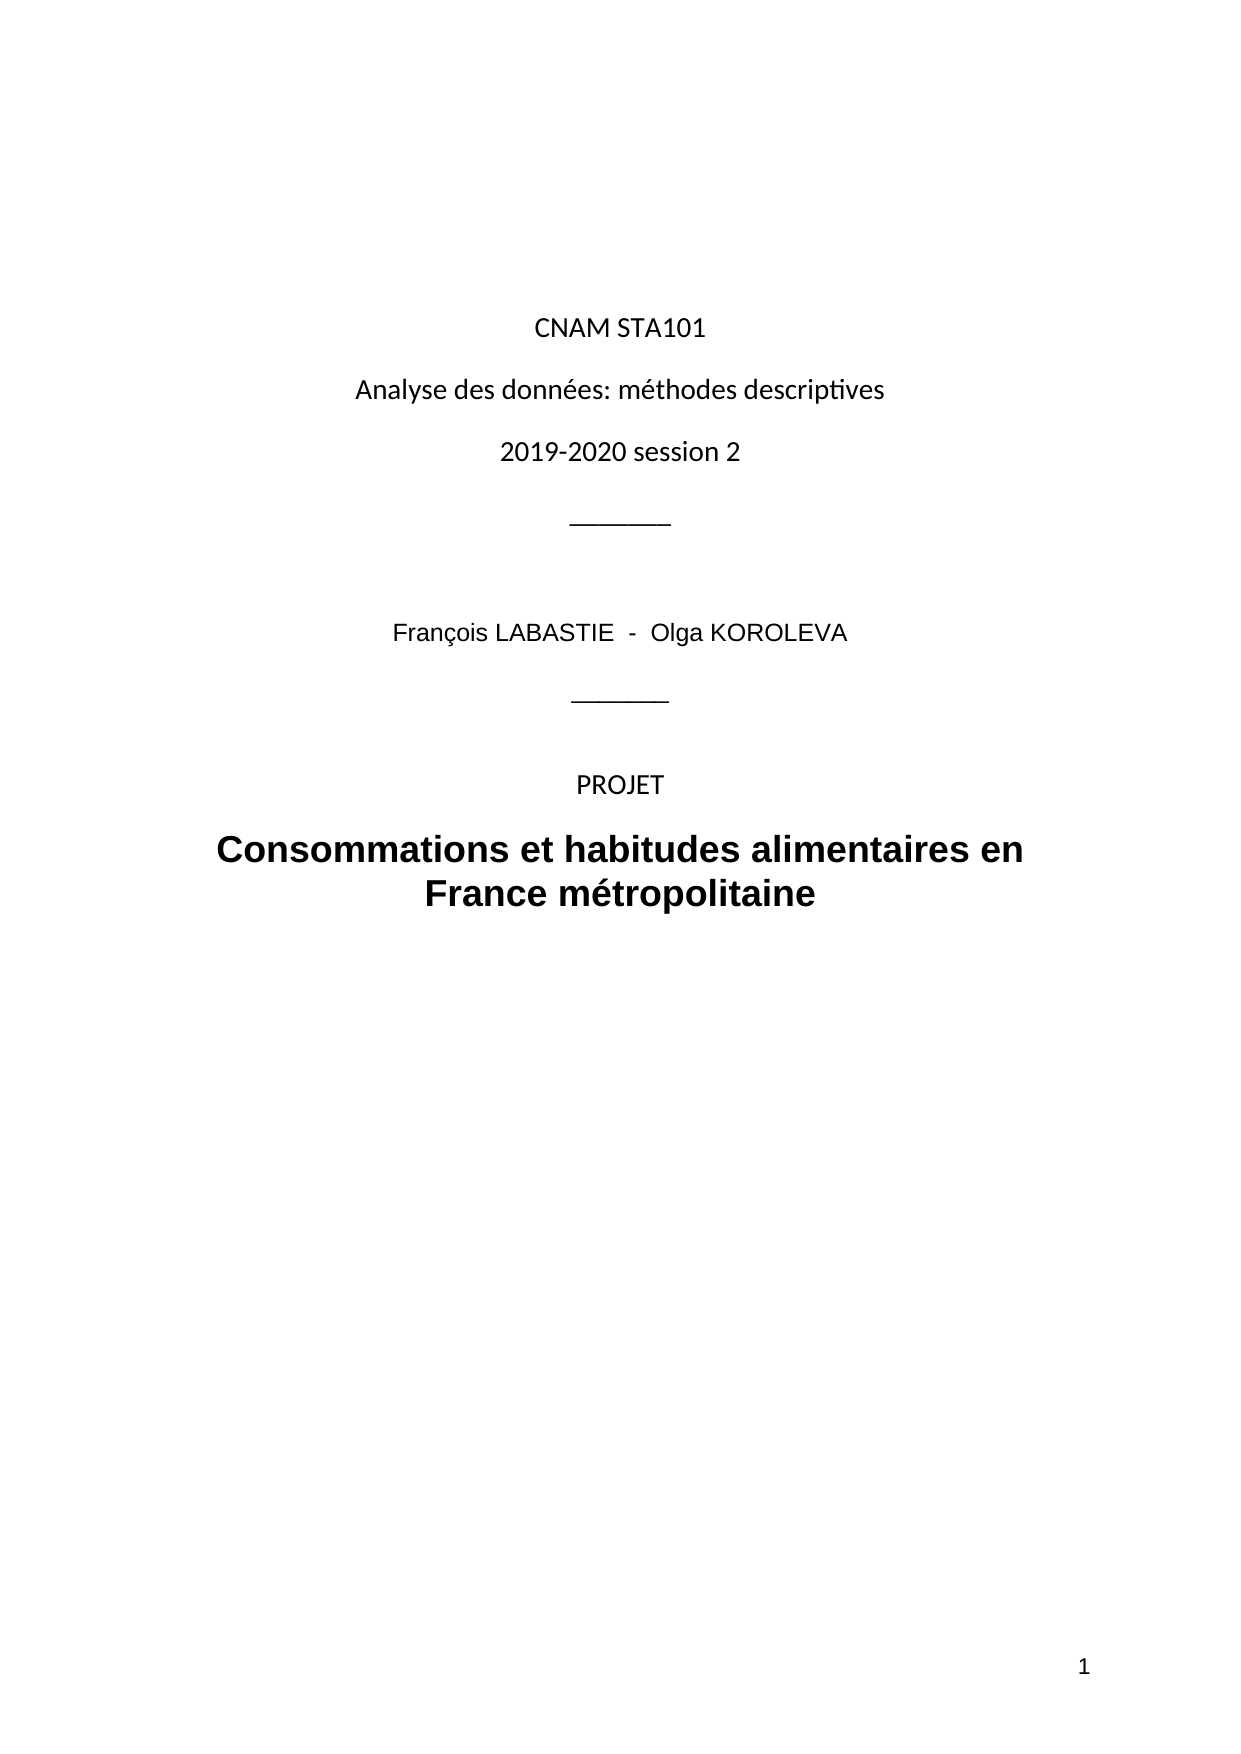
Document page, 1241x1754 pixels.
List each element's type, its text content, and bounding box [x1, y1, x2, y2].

text 2019-2020 session 2 [150, 433, 1090, 468]
text Consommations et habitudes alimentaires en France métropolitaine [150, 828, 1090, 914]
text _______ [150, 675, 1090, 704]
text Analyse des données: méthodes descriptives [150, 371, 1090, 406]
text _______ [150, 494, 1090, 530]
text CNAM STA101 [150, 309, 1090, 345]
text PROJET [150, 766, 1090, 802]
text François LABASTIE - Olga KOROLEVA [150, 618, 1090, 647]
